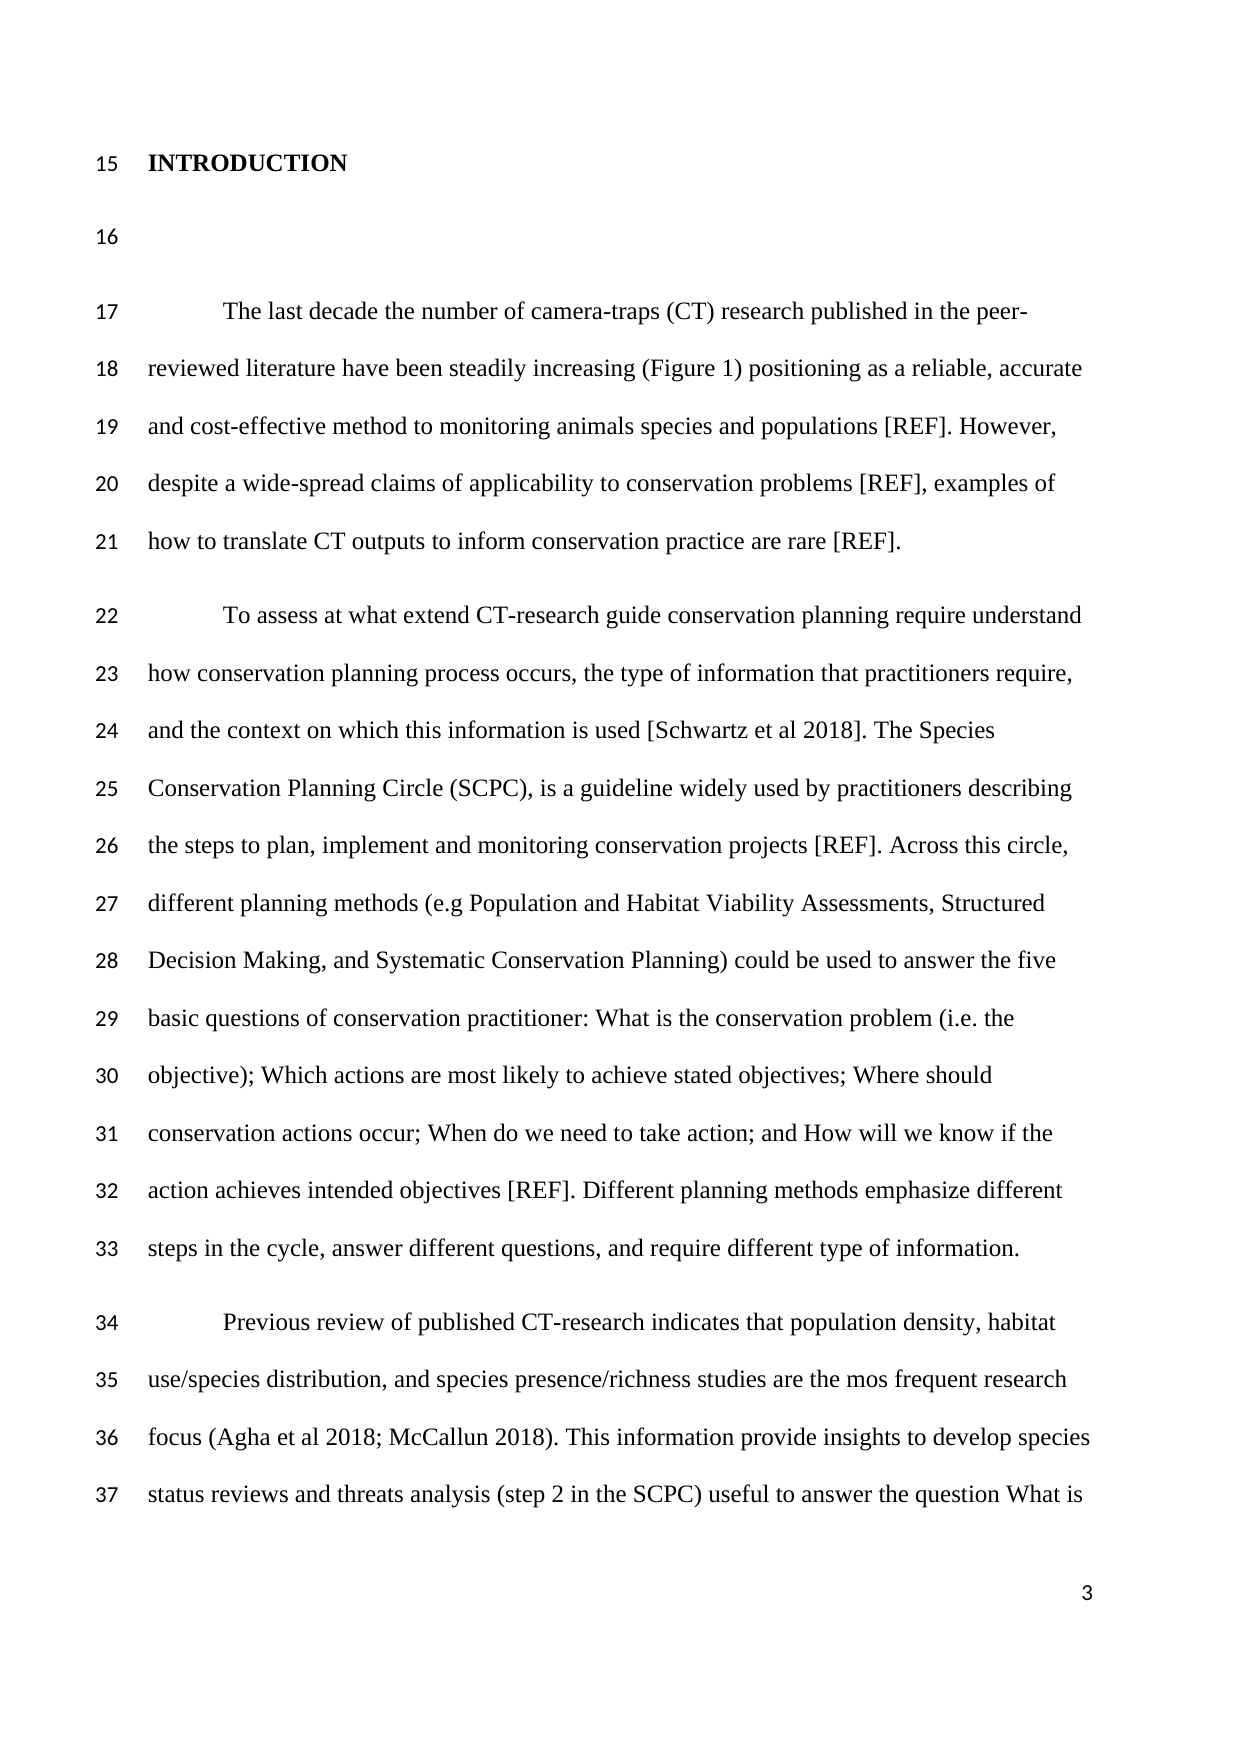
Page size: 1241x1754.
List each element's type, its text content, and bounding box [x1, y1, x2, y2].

text Previous review of published CT-research indicates that population density, habitat use/species distribution, and species presence/richness studies are the mos frequent research focus (Agha et al 2018; McCallun 2018). This information provide insights to develop species status reviews and threats analysis (step 2 in the SCPC) useful to answer the question What is [148, 1307, 1093, 1508]
text INTRODUCTION [148, 148, 1093, 176]
text The last decade the number of camera-traps (CT) research published in the peer-reviewed literature have been steadily increasing (Figure 1) positioning as a reliable, accurate and cost-effective method to monitoring animals species and populations [REF]. However, despite a wide-spread claims of applicability to conservation problems [REF], examples of how to translate CT outputs to inform conservation practice are rare [REF]. [148, 296, 1093, 555]
text To assess at what extend CT-research guide conservation planning require understand how conservation planning process occurs, the type of information that practitioners require, and the context on which this information is used [Schwartz et al 2018]. The Species Conservation Planning Circle (SCPC), is a guideline widely used by practitioners describing the steps to plan, implement and monitoring conservation projects [REF]. Across this circle, different planning methods (e.g Population and Habitat Viability Assessments, Structured Decision Making, and Systematic Conservation Planning) could be used to answer the five basic questions of conservation practitioner: What is the conservation problem (i.e. the objective); Which actions are most likely to achieve stated objectives; Where should conservation actions occur; When do we need to take action; and How will we know if the action achieves intended objectives [REF]. Different planning methods emphasize different steps in the cycle, answer different questions, and require different type of information. [148, 600, 1093, 1261]
